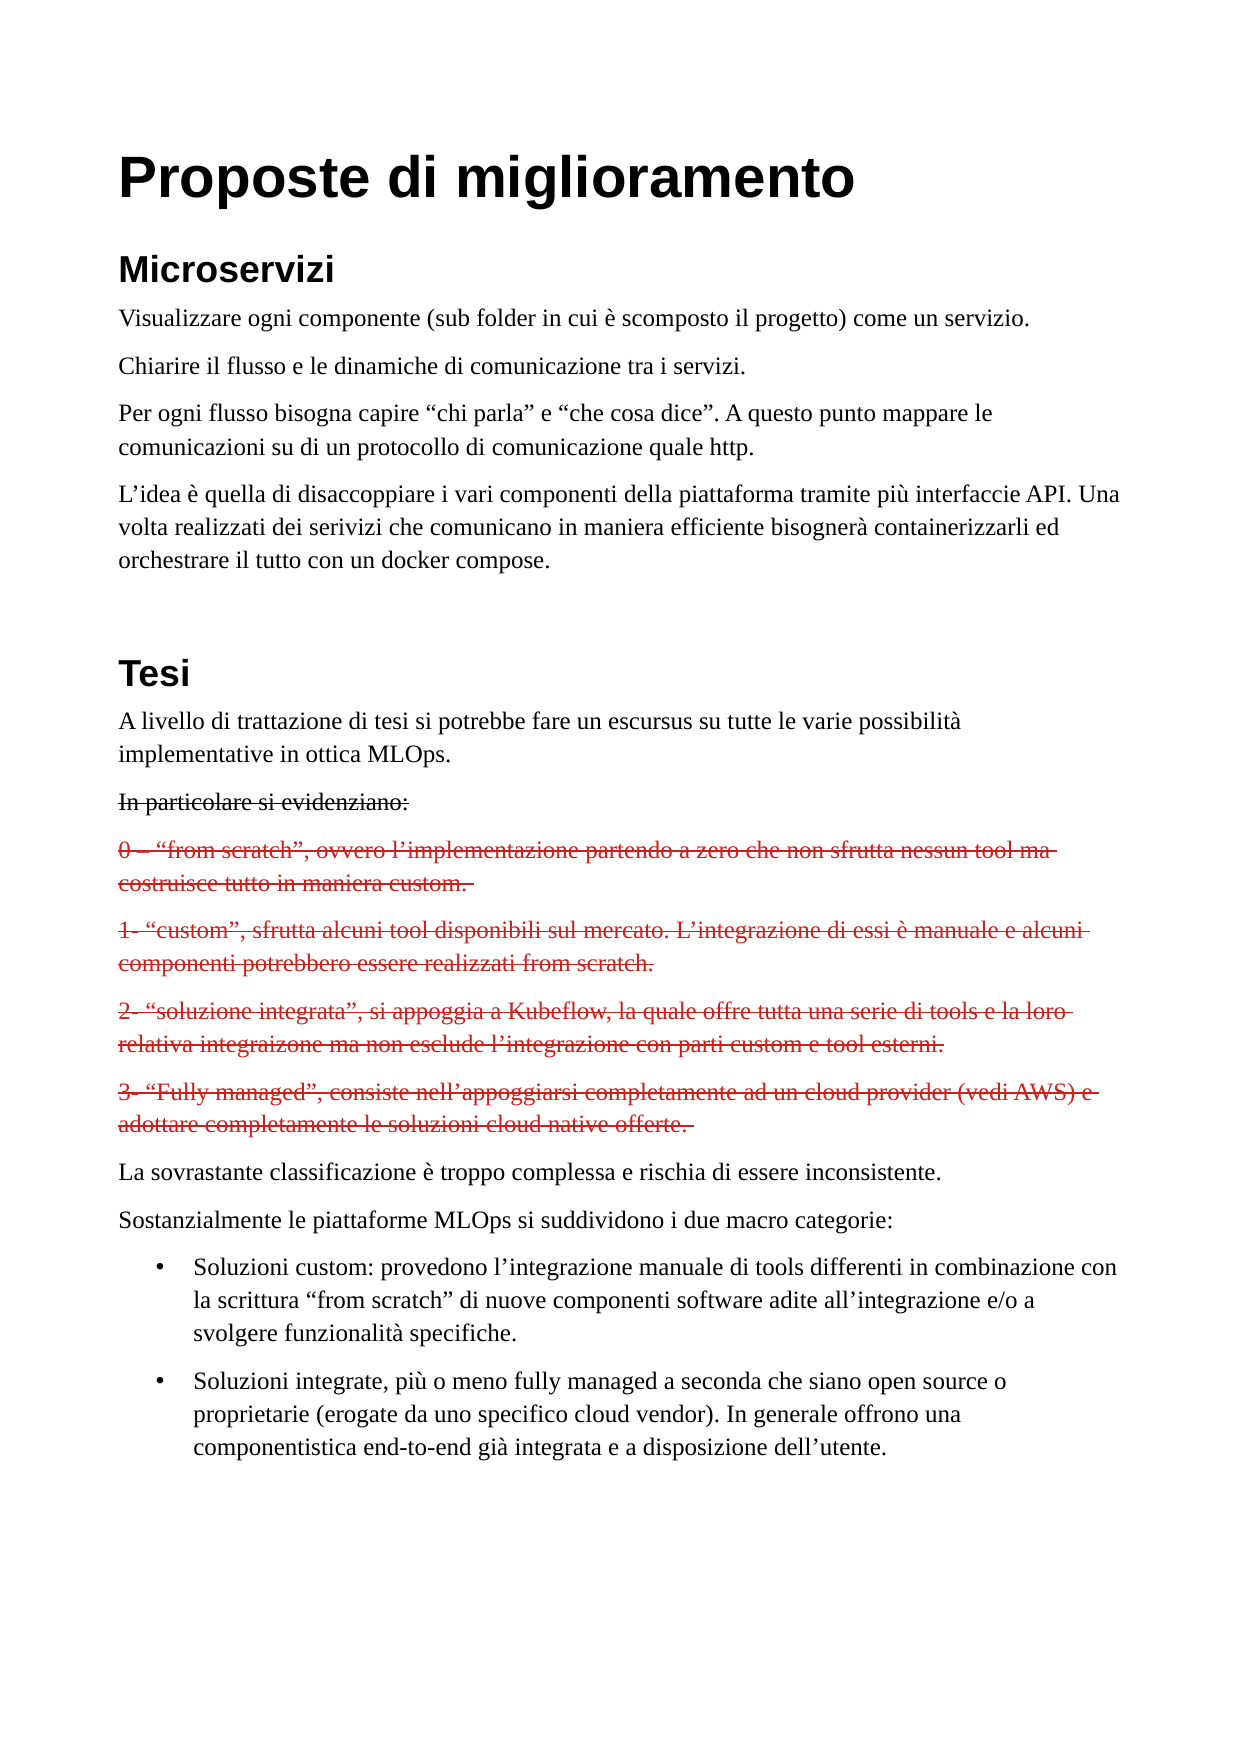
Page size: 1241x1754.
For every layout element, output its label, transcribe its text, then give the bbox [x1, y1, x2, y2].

text Chiarire il flusso e le dinamiche di comunicazione tra i servizi. [118, 351, 1122, 380]
text La sovrastante classificazione è troppo complessa e rischia di essere inconsistente. [118, 1157, 1122, 1186]
text 2- “soluzione integrata”, si appoggia a Kubeflow, la quale offre tutta una serie di tools e la loro relativa integraizone ma non esclude l’integrazione con parti custom e tool esterni. [118, 996, 1122, 1058]
title Proposte di miglioramento [118, 143, 1122, 210]
text Per ogni flusso bisogna capire “chi parla” e “che cosa dice”. A questo punto mappare le comunicazioni su di un protocollo di comunicazione quale http. [118, 398, 1122, 460]
text 1- “custom”, sfrutta alcuni tool disponibili sul mercato. L’integrazione di essi è manuale e alcuni componenti potrebbero essere realizzati from scratch. [118, 915, 1122, 977]
text 3- “Fully managed”, consiste nell’appoggiarsi completamente ad un cloud provider (vedi AWS) e adottare completamente le soluzioni cloud native offerte. [118, 1077, 1122, 1138]
text L’idea è quella di disaccoppiare i vari componenti della piattaforma tramite più interfaccie API. Una volta realizzati dei serivizi che comunicano in maniera efficiente bisognerà containerizzarli ed orchestrare il tutto con un docker compose. [118, 479, 1122, 607]
list Soluzioni integrate, più o meno fully managed a seconda che siano open source o proprietarie (erogate da uno specifico cloud vendor). In generale offrono una componentistica end-to-end già integrata e a disposizione dell’utente. [156, 1366, 1122, 1461]
subtitle Microservizi [118, 248, 1122, 291]
text Visualizzare ogni componente (sub folder in cui è scomposto il progetto) come un servizio. [118, 303, 1122, 332]
list Soluzioni custom: provedono l’integrazione manuale di tools differenti in combinazione con la scrittura “from scratch” di nuove componenti software adite all’integrazione e/o a svolgere funzionalità specifiche. [156, 1252, 1122, 1347]
text 0 – “from scratch”, ovvero l’implementazione partendo a zero che non sfrutta nessun tool ma costruisce tutto in maniera custom. [118, 835, 1122, 896]
text Sostanzialmente le piattaforme MLOps si suddividono i due macro categorie: [118, 1205, 1122, 1233]
text In particolare si evidenziano: [118, 787, 1122, 816]
text A livello di trattazione di tesi si potrebbe fare un escursus su tutte le varie possibilità implementative in ottica MLOps. [118, 706, 1122, 768]
subtitle Tesi [118, 651, 1122, 694]
